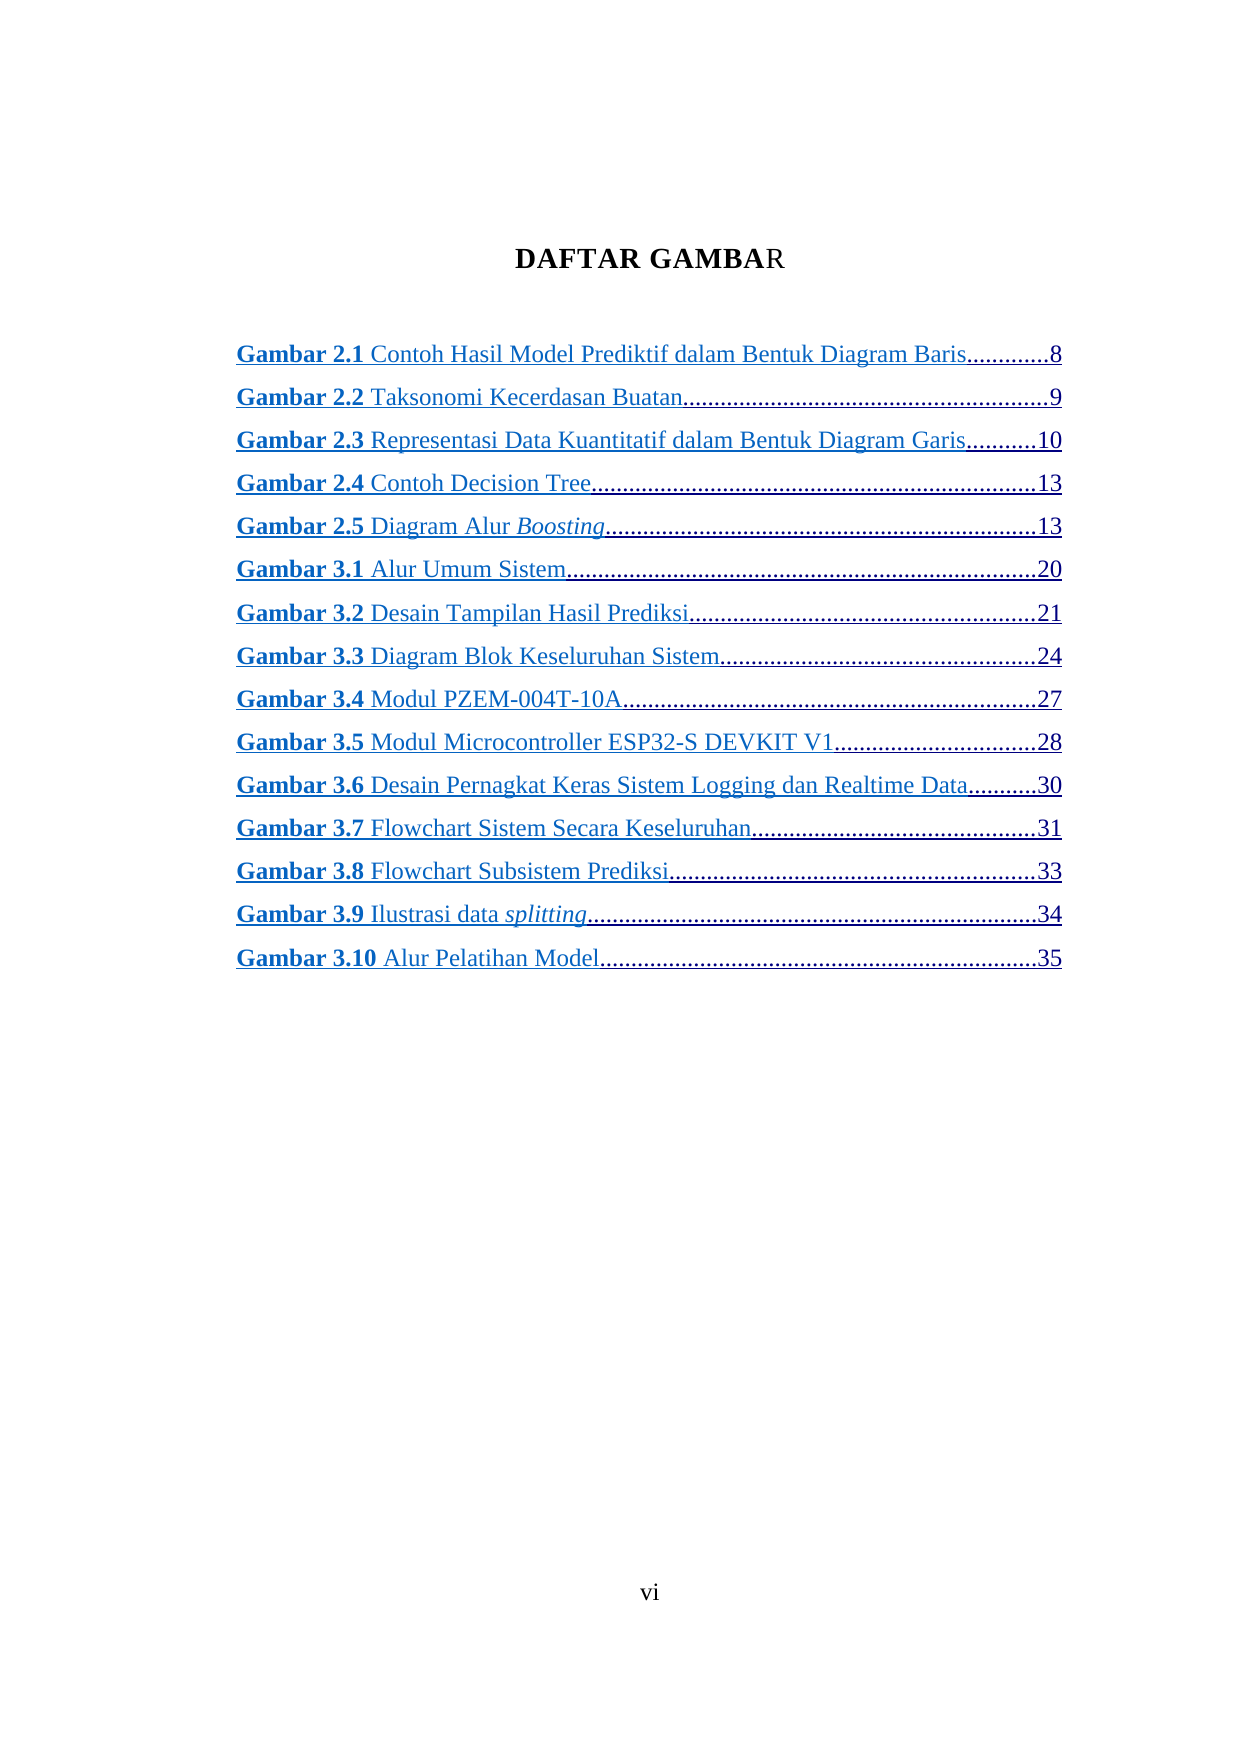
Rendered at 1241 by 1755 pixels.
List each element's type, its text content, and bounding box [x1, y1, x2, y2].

text DAFTAR GAMBAR [236, 241, 1063, 275]
text Gambar 3.1 Alur Umum Sistem 20 [236, 554, 1063, 583]
text Gambar 3.9 Ilustrasi data splitting 34 [236, 899, 1063, 928]
text Gambar 3.4 Modul PZEM-004T-10A 27 [236, 684, 1063, 713]
text Gambar 2.3 Representasi Data Kuantitatif dalam Bentuk Diagram Garis 10 [236, 425, 1063, 454]
text Gambar 2.4 Contoh Decision Tree 13 [236, 468, 1063, 497]
text Gambar 3.2 Desain Tampilan Hasil Prediksi 21 [236, 598, 1063, 626]
text Gambar 2.2 Taksonomi Kecerdasan Buatan 9 [236, 382, 1063, 411]
text Gambar 2.5 Diagram Alur Boosting 13 [236, 511, 1063, 540]
text Gambar 2.1 Contoh Hasil Model Prediktif dalam Bentuk Diagram Baris 8 [236, 339, 1063, 368]
text Gambar 3.7 Flowchart Sistem Secara Keseluruhan 31 [236, 813, 1063, 842]
text Gambar 3.8 Flowchart Subsistem Prediksi 33 [236, 856, 1063, 885]
text Gambar 3.5 Modul Microcontroller ESP32-S DEVKIT V1 28 [236, 727, 1063, 756]
text Gambar 3.10 Alur Pelatihan Model 35 [236, 943, 1063, 971]
text Gambar 3.3 Diagram Blok Keseluruhan Sistem 24 [236, 641, 1063, 669]
text Gambar 3.6 Desain Pernagkat Keras Sistem Logging dan Realtime Data 30 [236, 770, 1063, 799]
